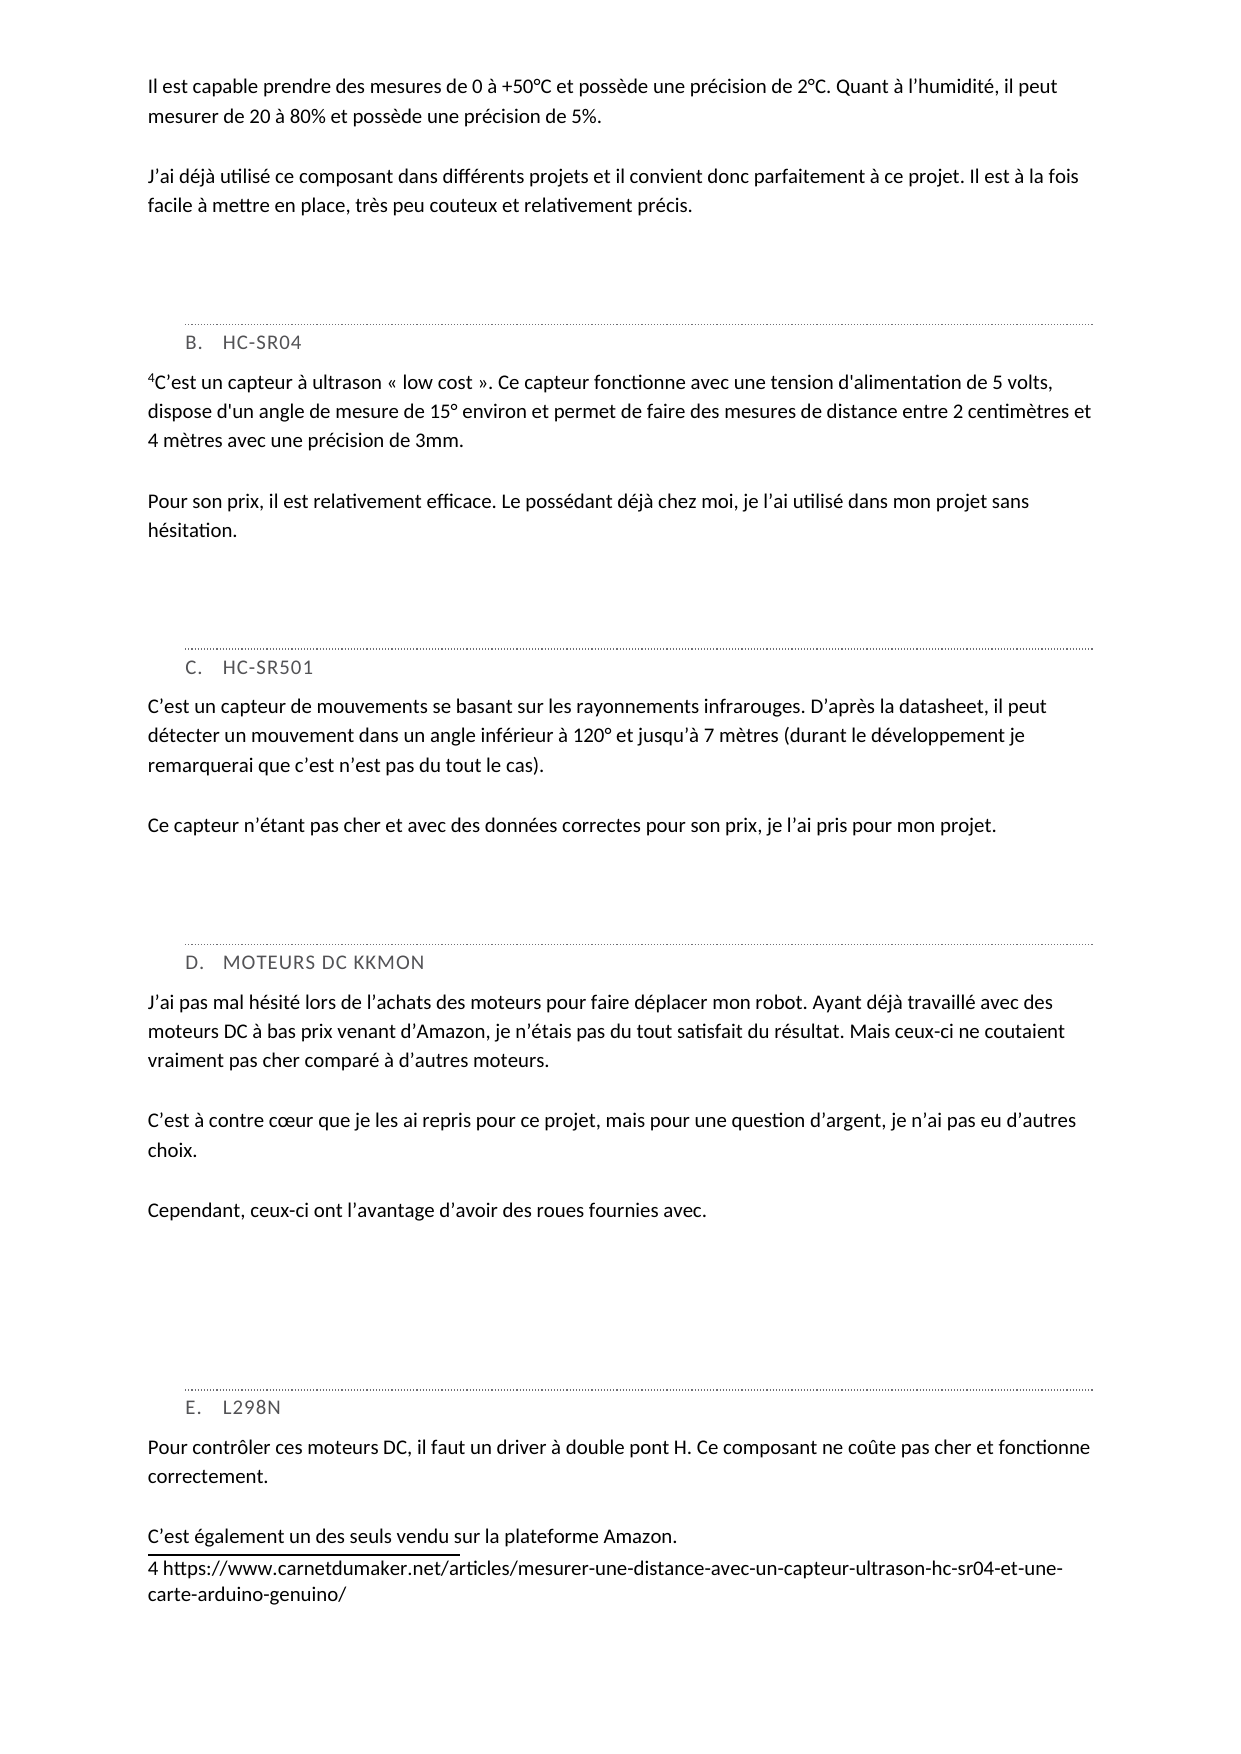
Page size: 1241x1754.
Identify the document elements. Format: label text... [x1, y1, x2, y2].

text Il est capable prendre des mesures de 0 à +50°C et possède une précision de 2°C. Quant à l’humidité, il peut mesurer de 20 à 80% et possède une précision de 5%. [148, 74, 1093, 128]
text C’est un capteur à ultrason « low cost ». Ce capteur fonctionne avec une tension d'alimentation de 5 volts, dispose d'un angle de mesure de 15° environ et permet de faire des mesures de distance entre 2 centimètres et 4 mètres avec une précision de 3mm. [148, 369, 1093, 453]
text https://www.carnetdumaker.net/articles/mesurer-une-distance-avec-un-capteur-ultrason-hc-sr04-et-une-carte-arduino-genuino/ [148, 1556, 1093, 1606]
text J’ai déjà utilisé ce composant dans différents projets et il convient donc parfaitement à ce projet. Il est à la fois facile à mettre en place, très peu couteux et relativement précis. [148, 163, 1093, 218]
text C’est à contre cœur que je les ai repris pour ce projet, mais pour une question d’argent, je n’ai pas eu d’autres choix. [148, 1108, 1093, 1162]
text Cependant, ceux-ci ont l’avantage d’avoir des roues fournies avec. [148, 1197, 1093, 1223]
list moteurs DC kkmon [185, 943, 1093, 975]
list L298N [185, 1389, 1093, 1420]
text J’ai pas mal hésité lors de l’achats des moteurs pour faire déplacer mon robot. Ayant déjà travaillé avec des moteurs DC à bas prix venant d’Amazon, je n’étais pas du tout satisfait du résultat. Mais ceux-ci ne coutaient vraiment pas cher comparé à d’autres moteurs. [148, 989, 1093, 1073]
text Pour son prix, il est relativement efficace. Le possédant déjà chez moi, je l’ai utilisé dans mon projet sans hésitation. [148, 488, 1093, 542]
text C’est un capteur de mouvements se basant sur les rayonnements infrarouges. D’après la datasheet, il peut détecter un mouvement dans un angle inférieur à 120° et jusqu’à 7 mètres (durant le développement je remarquerai que c’est n’est pas du tout le cas). [148, 693, 1093, 777]
list HC-SR501 [185, 648, 1093, 679]
text Ce capteur n’étant pas cher et avec des données correctes pour son prix, je l’ai pris pour mon projet. [148, 812, 1093, 838]
text Pour contrôler ces moteurs DC, il faut un driver à double pont H. Ce composant ne coûte pas cher et fonctionne correctement. [148, 1434, 1093, 1489]
list HC-SR04 [185, 324, 1093, 355]
text C’est également un des seuls vendu sur la plateforme Amazon. [148, 1524, 1093, 1549]
